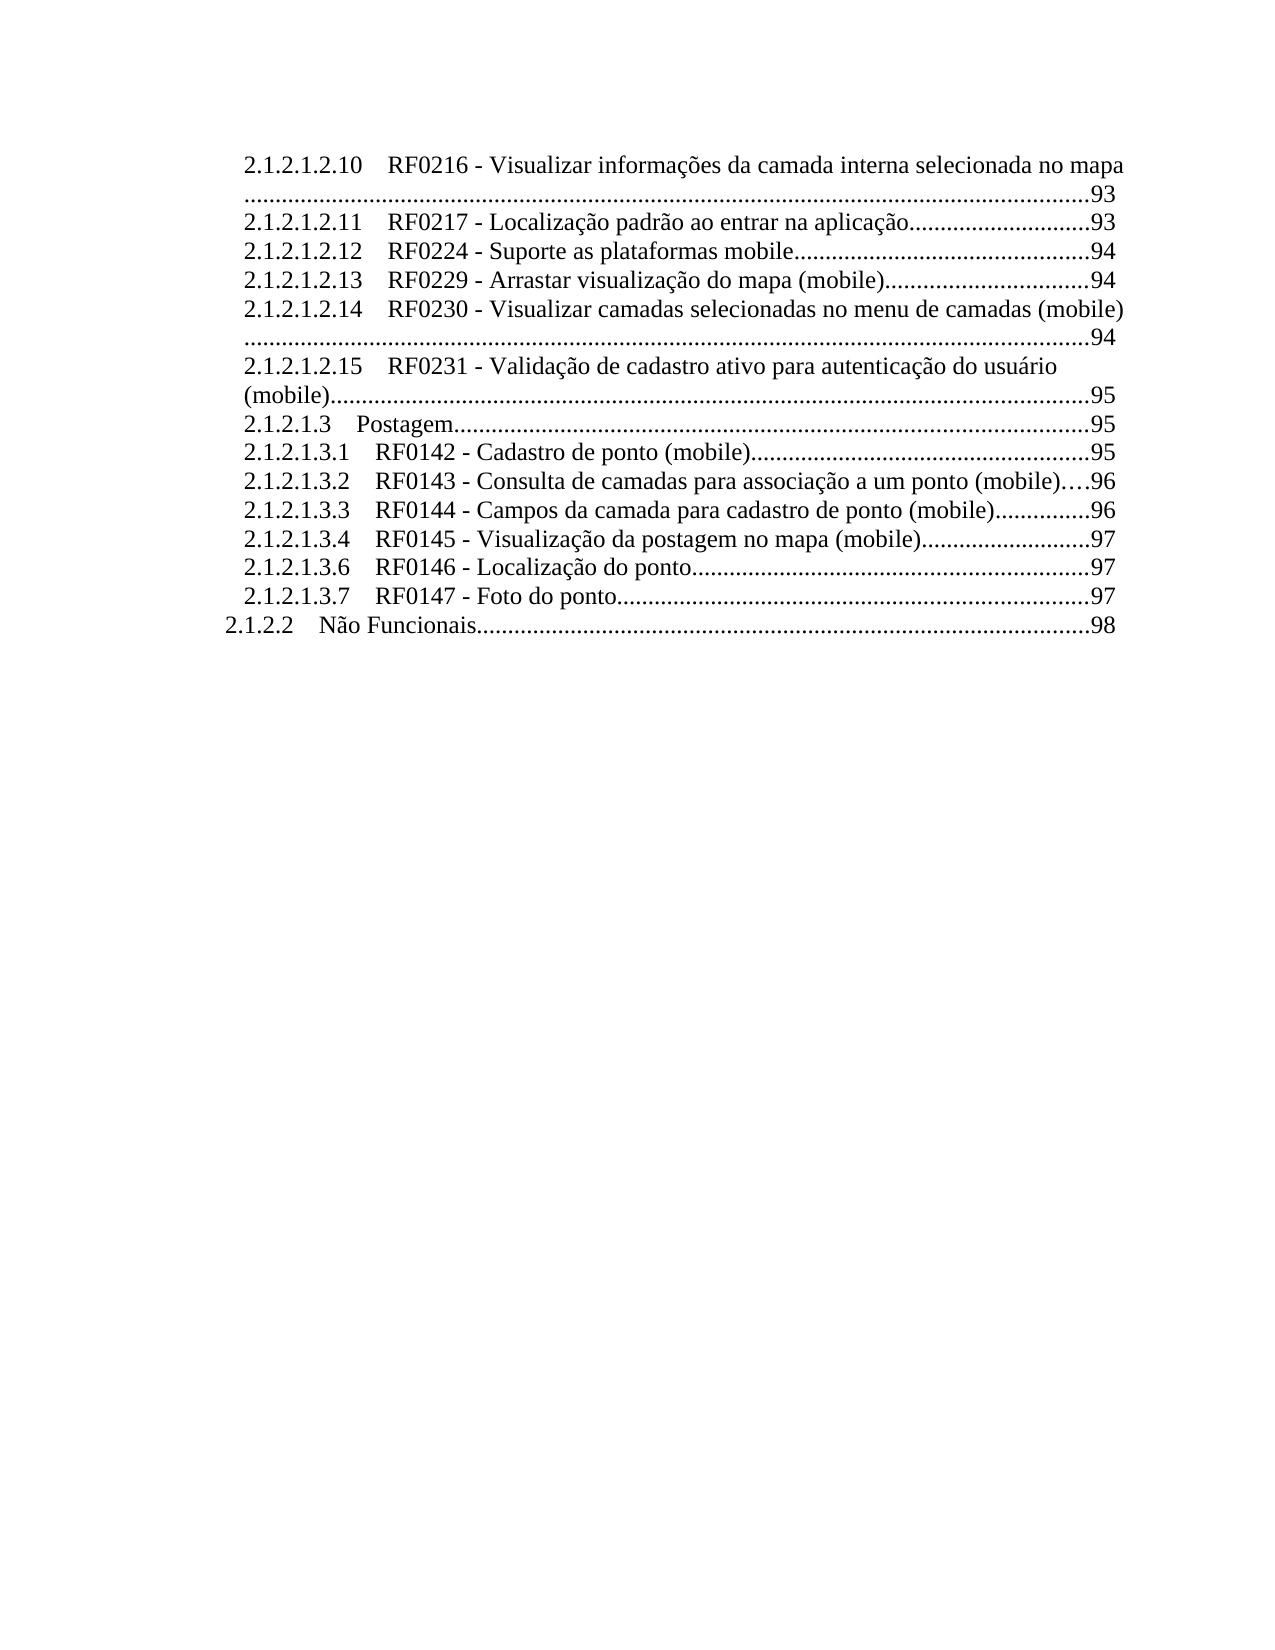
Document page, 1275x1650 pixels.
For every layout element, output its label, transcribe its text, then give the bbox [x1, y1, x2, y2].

text 2.1.2.1.3.1 RF0142 - Cadastro de ponto (mobile) 95 [244, 437, 1125, 466]
text 2.1.2.1.2.11 RF0217 - Localização padrão ao entrar na aplicação 93 [244, 207, 1125, 236]
text 2.1.2.1.2.14 RF0230 - Visualizar camadas selecionadas no menu de camadas (mobile) 94 [244, 294, 1125, 351]
text 2.1.2.1.3.6 RF0146 - Localização do ponto 97 [244, 552, 1125, 581]
text 2.1.2.2 Não Funcionais 98 [225, 610, 1125, 639]
text 2.1.2.1.3.4 RF0145 - Visualização da postagem no mapa (mobile) 97 [244, 524, 1125, 552]
text 2.1.2.1.3.7 RF0147 - Foto do ponto 97 [244, 581, 1125, 610]
text 2.1.2.1.3 Postagem 95 [244, 409, 1125, 437]
text 2.1.2.1.3.3 RF0144 - Campos da camada para cadastro de ponto (mobile) 96 [244, 495, 1125, 524]
text 2.1.2.1.3.2 RF0143 - Consulta de camadas para associação a um ponto (mobile) 96 [244, 466, 1125, 495]
text 2.1.2.1.2.13 RF0229 - Arrastar visualização do mapa (mobile) 94 [244, 265, 1125, 294]
text 2.1.2.1.2.15 RF0231 - Validação de cadastro ativo para autenticação do usuário (mobile) 95 [244, 351, 1125, 409]
text 2.1.2.1.2.12 RF0224 - Suporte as plataformas mobile 94 [244, 236, 1125, 265]
text 2.1.2.1.2.10 RF0216 - Visualizar informações da camada interna selecionada no mapa 93 [244, 150, 1125, 207]
